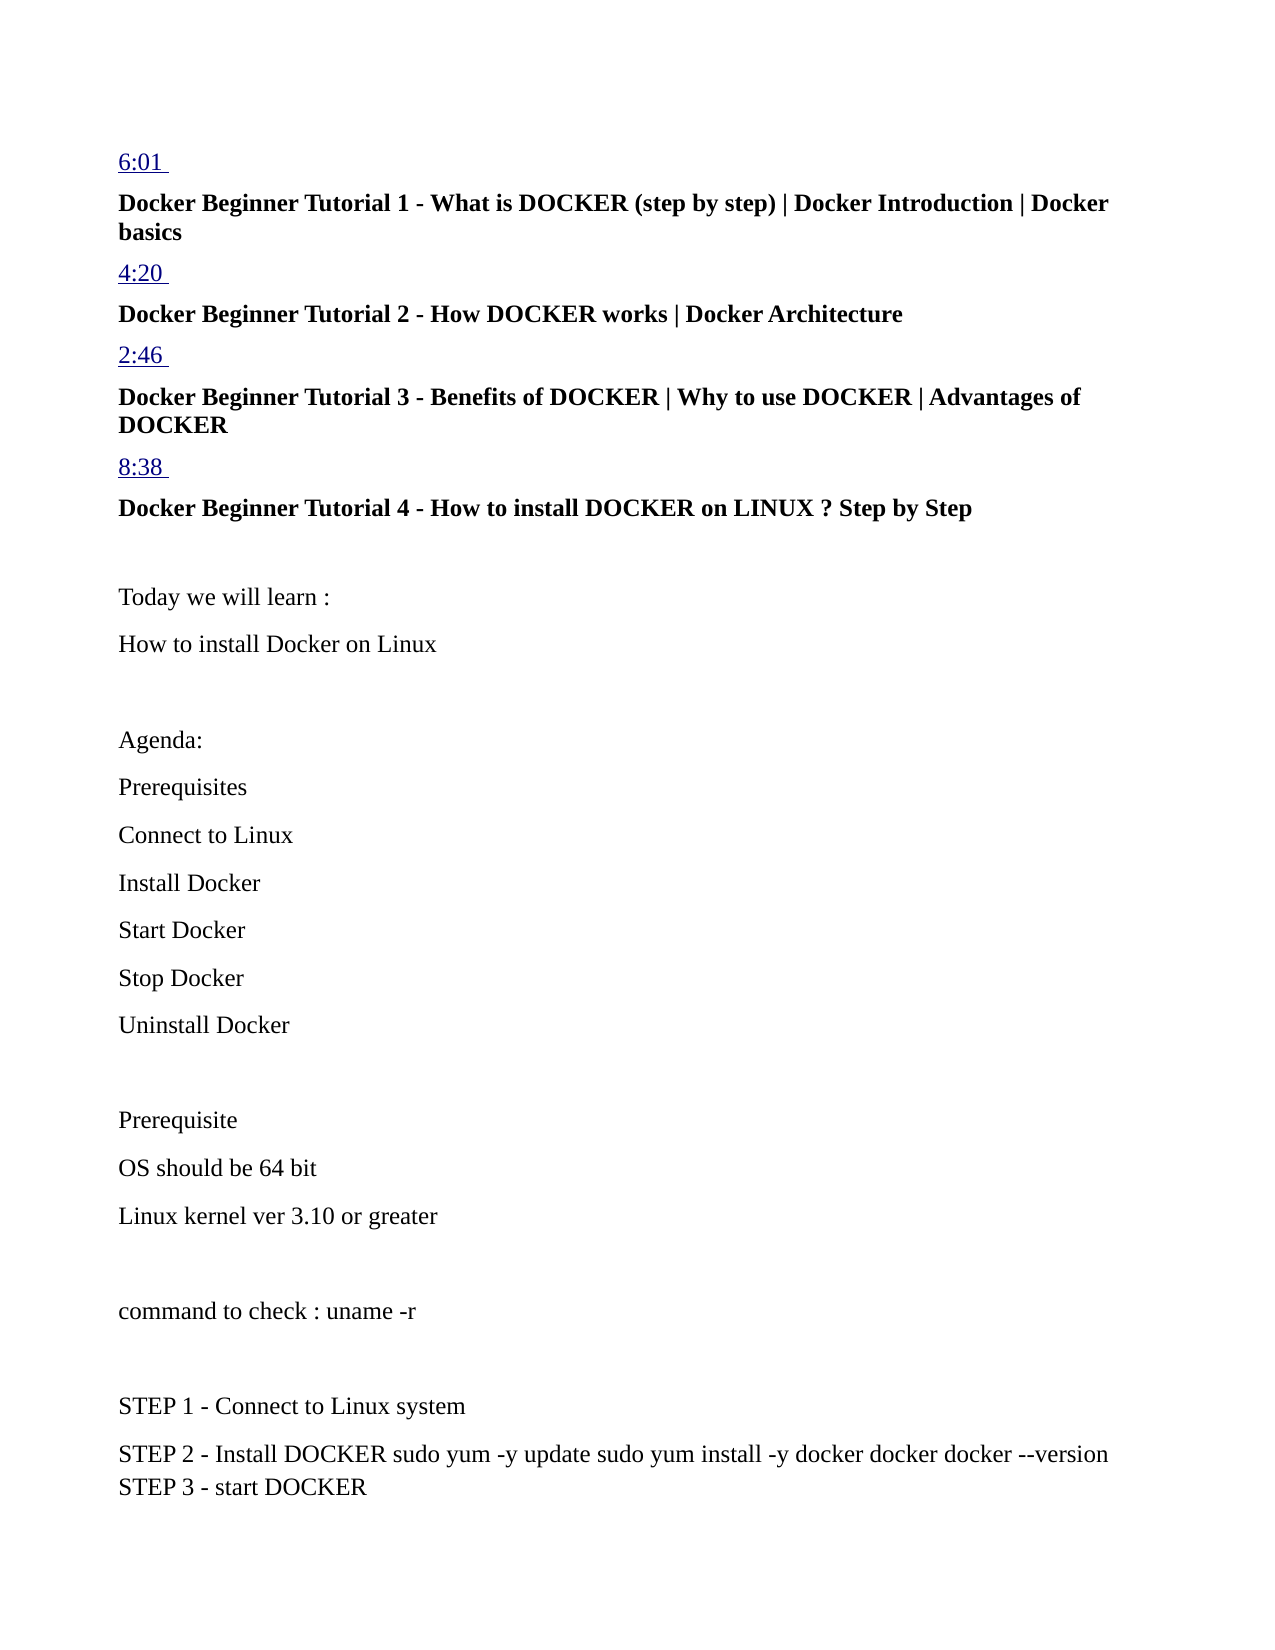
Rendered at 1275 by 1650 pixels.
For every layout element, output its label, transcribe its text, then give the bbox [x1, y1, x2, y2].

text 2:46 [118, 341, 1157, 369]
text Agenda: [118, 725, 1157, 753]
text Today we will learn : [118, 582, 1157, 611]
text Connect to Linux [118, 820, 1157, 849]
text 4:20 [118, 258, 1157, 287]
text Start Docker [118, 915, 1157, 944]
subtitle Docker Beginner Tutorial 3 - Benefits of DOCKER | Why to use DOCKER | Advantages of DOCKER [118, 382, 1157, 439]
text 8:38 [118, 452, 1157, 481]
text Uninstall Docker [118, 1010, 1157, 1039]
text Stop Docker [118, 963, 1157, 992]
text Linux kernel ver 3.10 or greater [118, 1201, 1157, 1229]
subtitle Docker Beginner Tutorial 4 - How to install DOCKER on LINUX ? Step by Step [118, 493, 1157, 522]
text Install Docker [118, 868, 1157, 896]
subtitle Docker Beginner Tutorial 1 - What is DOCKER (step by step) | Docker Introduction | Docker basics [118, 188, 1157, 246]
text STEP 1 - Connect to Linux system [118, 1391, 1157, 1420]
text Prerequisites [118, 772, 1157, 801]
text STEP 2 - Install DOCKER sudo yum -y update sudo yum install -y docker docker docker --version STEP 3 - start DOCKER [118, 1439, 1157, 1501]
text command to check : uname -r [118, 1296, 1157, 1325]
text Prerequisite [118, 1106, 1157, 1134]
text 6:01 [118, 147, 1157, 176]
subtitle Docker Beginner Tutorial 2 - How DOCKER works | Docker Architecture [118, 299, 1157, 328]
text OS should be 64 bit [118, 1153, 1157, 1182]
text How to install Docker on Linux [118, 629, 1157, 658]
